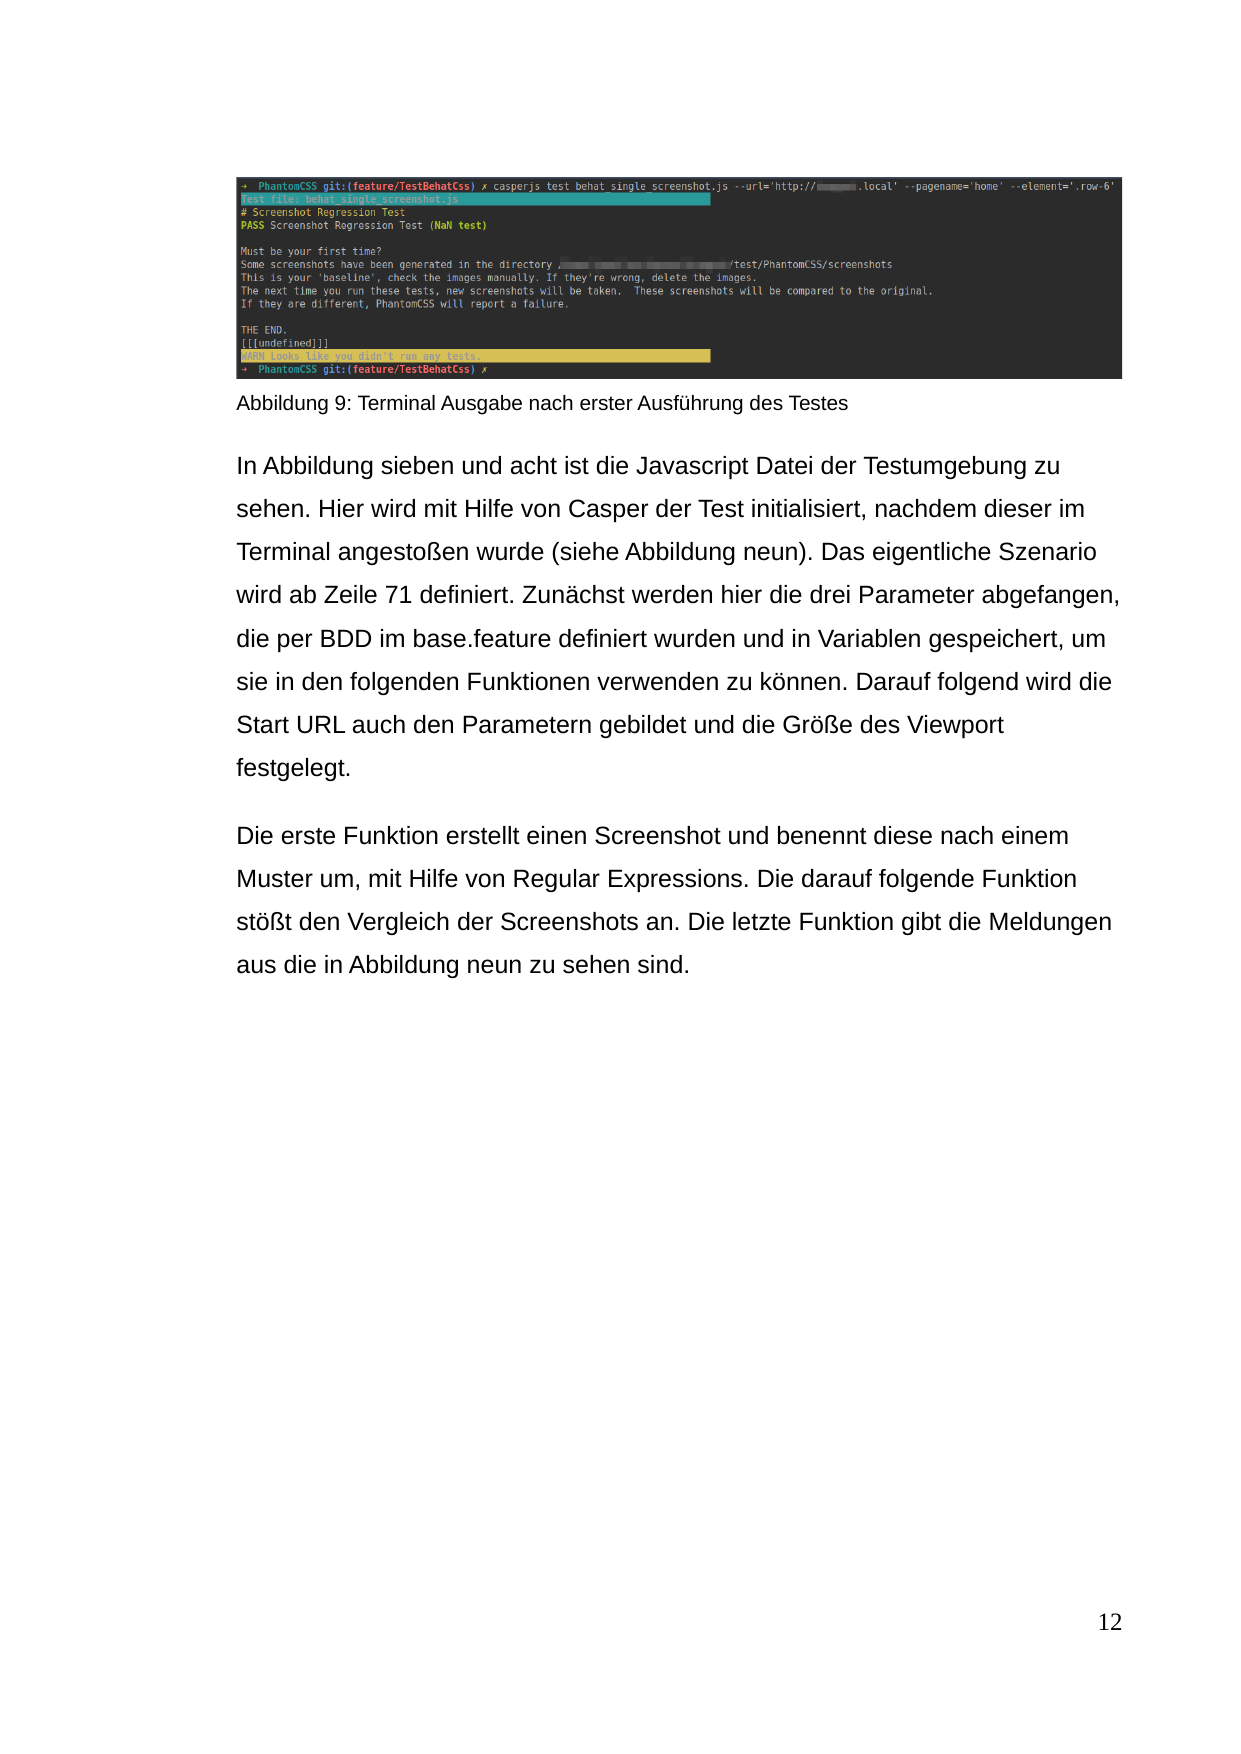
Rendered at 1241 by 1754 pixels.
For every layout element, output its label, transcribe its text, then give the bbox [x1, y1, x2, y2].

text Abbildung 9: Terminal Ausgabe nach erster Ausführung des Testes [236, 379, 1122, 414]
text Die erste Funktion erstellt einen Screenshot und benennt diese nach einem Muster um, mit Hilfe von Regular Expressions. Die darauf folgende Funktion stößt den Vergleich der Screenshots an. Die letzte Funktion gibt die Meldungen aus die in Abbildung neun zu sehen sind. [236, 821, 1122, 979]
text In Abbildung sieben und acht ist die Javascript Datei der Testumgebung zu sehen. Hier wird mit Hilfe von Casper der Test initialisiert, nachdem dieser im Terminal angestoßen wurde (siehe Abbildung neun). Das eigentliche Szenario wird ab Zeile 71 definiert. Zunächst werden hier die drei Parameter abgefangen, die per BDD im base.feature definiert wurden und in Variablen gespeichert, um sie in den folgenden Funktionen verwenden zu können. Darauf folgend wird die Start URL auch den Parametern gebildet und die Größe des Viewport festgelegt. [236, 451, 1122, 782]
picture [236, 177, 1123, 379]
